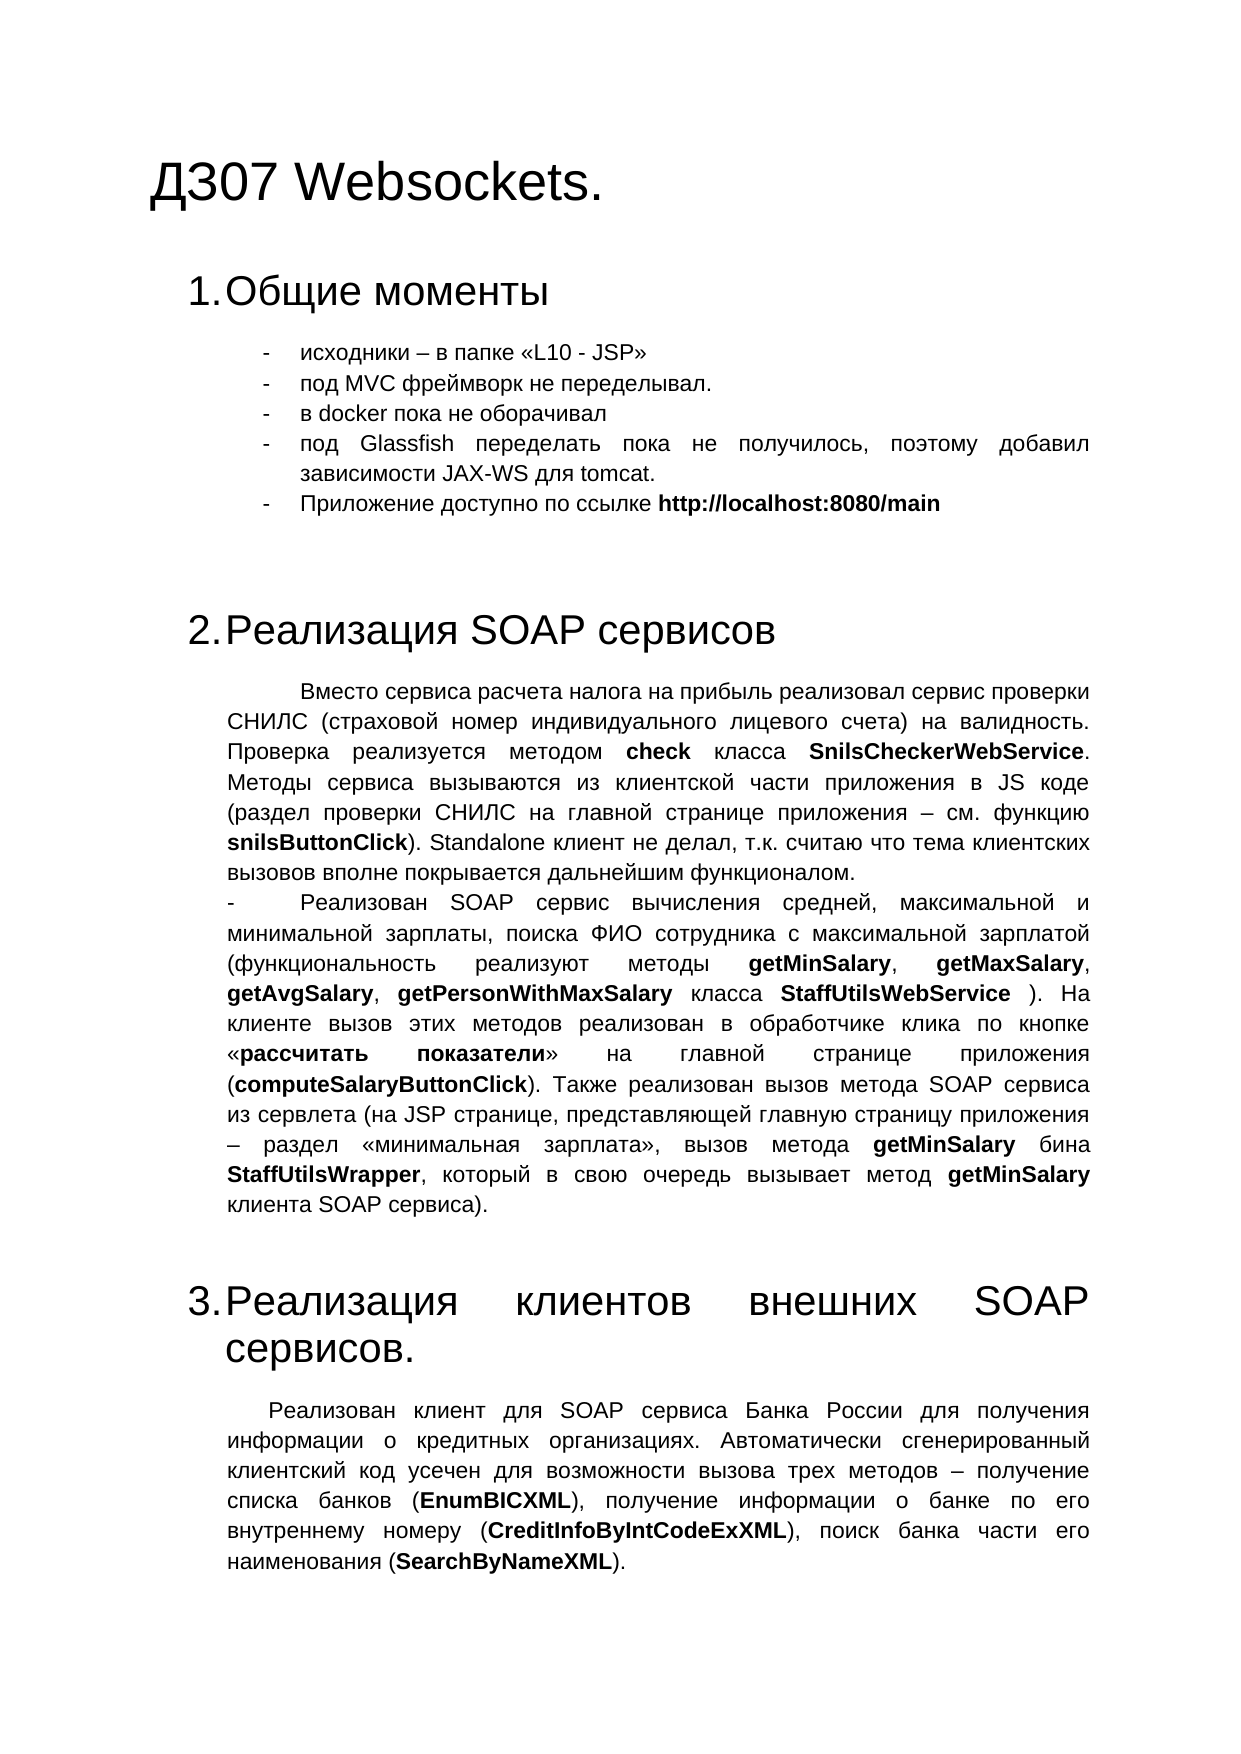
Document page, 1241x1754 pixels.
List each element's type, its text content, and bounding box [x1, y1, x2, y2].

list Приложение доступно по ссылке http://localhost:8080/main [262, 490, 1090, 517]
subtitle Реализация клиентов внешних SOAP сервисов. [175, 1263, 1103, 1384]
subtitle Общие моменты [175, 254, 1103, 327]
list под Glassfish переделать пока не получилось, поэтому добавил зависимости JAX-WS для tomcat. [262, 430, 1090, 487]
subtitle Реализация SOAP сервисов [175, 592, 1103, 665]
list исходники – в папке «L10 - JSP» [262, 339, 1090, 366]
text Реализован клиент для SOAP сервиса Банка России для получения информации о кредитных организациях. Автоматически сгенерированный клиентский код усечен для возможности вызова трех методов – получение списка банков (EnumBICXML), получение информации о банке по его внутреннему номеру (CreditInfoByIntCodeExXML), поиск банка части его наименования (SearchByNameXML). [227, 1397, 1090, 1574]
title ДЗ07 Websockets. [150, 150, 1090, 212]
list Вместо сервиса расчета налога на прибыль реализовал сервис проверки СНИЛС (страховой номер индивидуального лицевого счета) на валидность. Проверка реализуется методом check класса SnilsCheckerWebService. Методы сервиса вызываются из клиентской части приложения в JS коде (раздел проверки СНИЛС на главной странице приложения – см. функцию snilsButtonClick). Standalone клиент не делал, т.к. считаю что тема клиентских вызовов вполне покрывается дальнейшим функционалом. [227, 678, 1090, 886]
list в docker пока не оборачивал [262, 400, 1090, 426]
list под MVC фреймворк не переделывал. [262, 369, 1090, 396]
list Реализован SOAP сервис вычисления средней, максимальной и минимальной зарплаты, поиска ФИО сотрудника с максимальной зарплатой (функциональность реализуют методы getMinSalary, getMaxSalary, getAvgSalary, getPersonWithMaxSalary класса StaffUtilsWebService ). На клиенте вызов этих методов реализован в обработчике клика по кнопке «рассчитать показатели» на главной странице приложения (computeSalaryButtonClick). Также реализован вызов метода SOAP сервиса из сервлета (на JSP странице, представляющей главную страницу приложения – раздел «минимальная зарплата», вызов метода getMinSalary бина StaffUtilsWrapper, который в свою очередь вызывает метод getMinSalary клиента SOAP сервиса). [227, 889, 1090, 1218]
